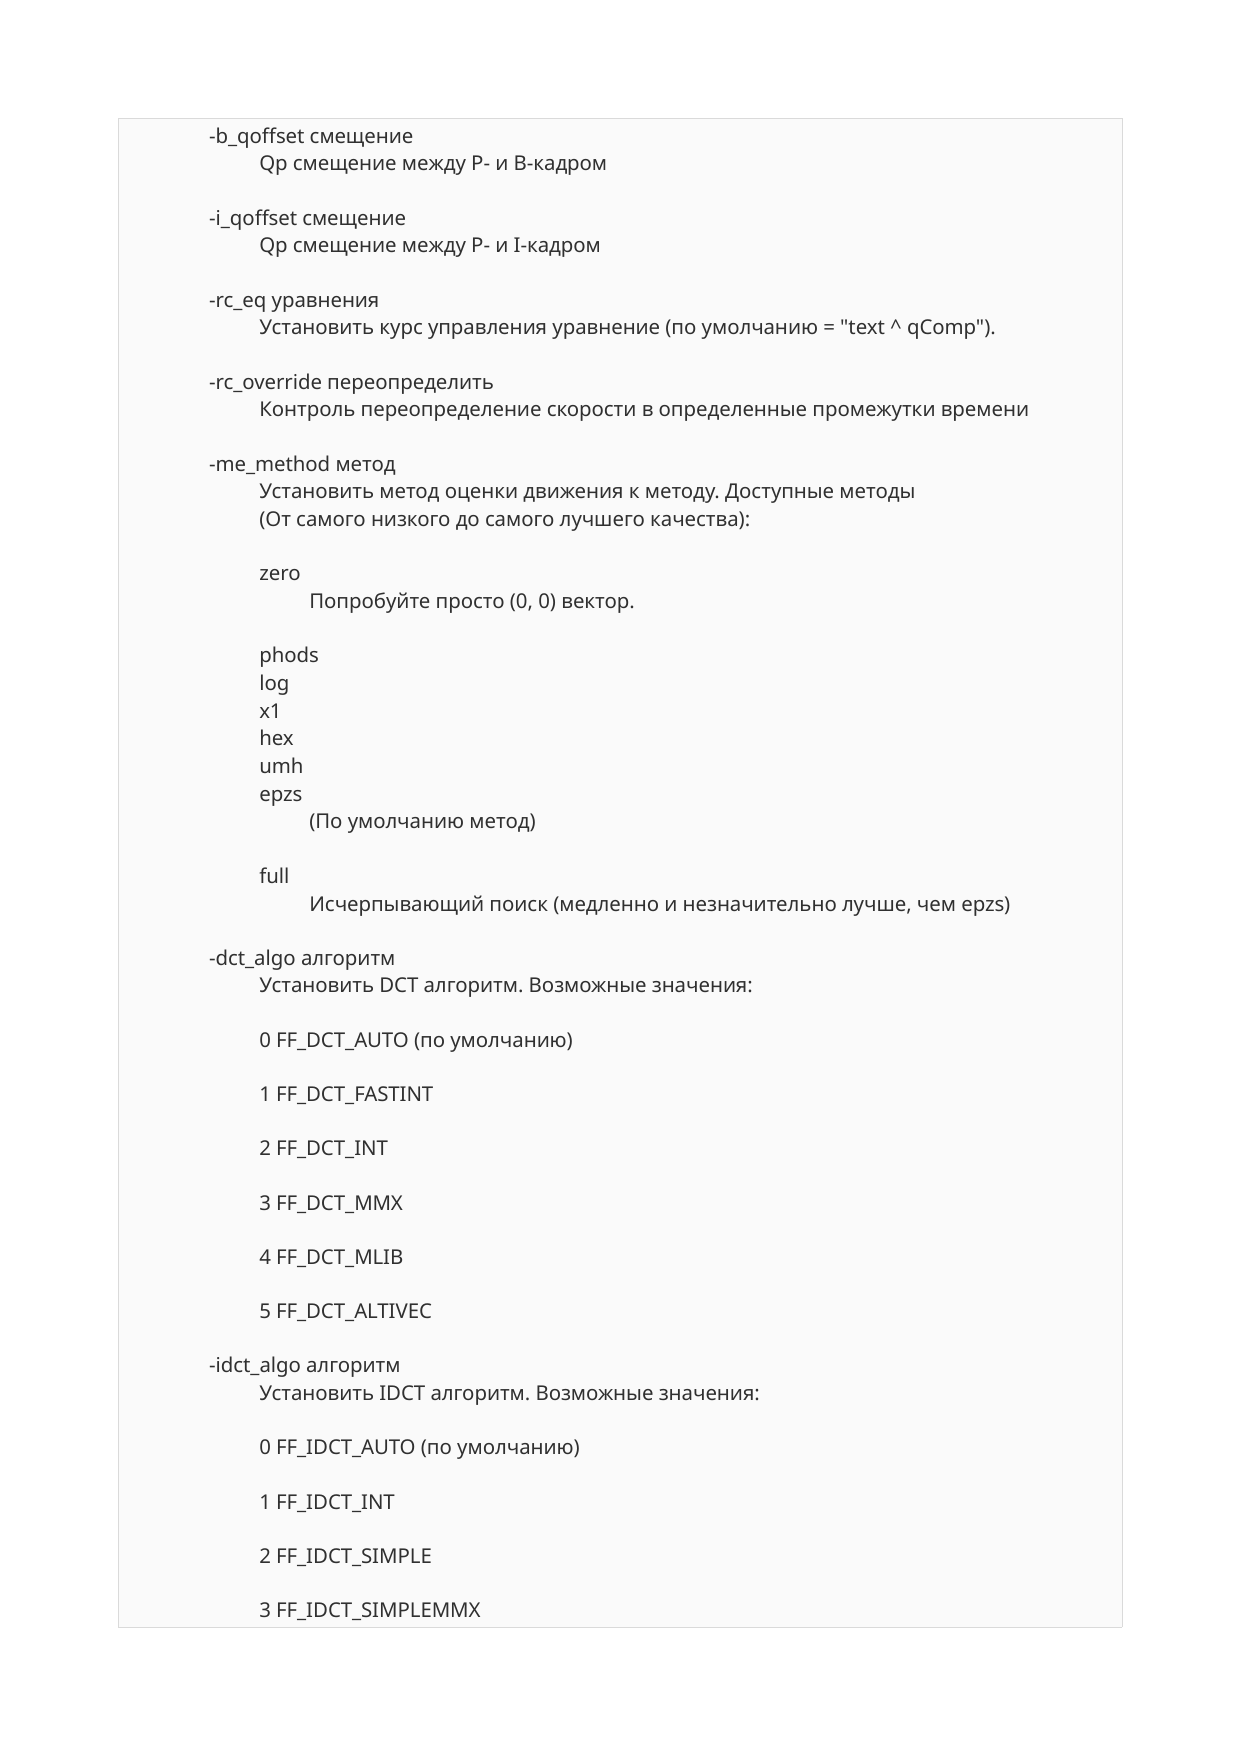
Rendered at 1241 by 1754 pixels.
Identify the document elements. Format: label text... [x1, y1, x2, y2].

text -idct_algo алгоритм [119, 1348, 1122, 1376]
text Установить DCT алгоритм. Возможные значения: [119, 968, 1122, 996]
text (По умолчанию метод) [119, 804, 1122, 832]
text zero [119, 556, 1122, 583]
text Установить IDCT алгоритм. Возможные значения: [119, 1376, 1122, 1403]
text -rc_override переопределить [119, 364, 1122, 392]
text 3 FF_DCT_MMX [119, 1185, 1122, 1213]
text Qp смещение между P- и B-кадром [119, 146, 1122, 173]
text umh [119, 748, 1122, 776]
text hex [119, 721, 1122, 748]
text 2 FF_DCT_INT [119, 1131, 1122, 1158]
text Контроль переопределение скорости в определенные промежутки времени [119, 392, 1122, 419]
text -rc_eq уравнения [119, 282, 1122, 310]
text phods [119, 638, 1122, 665]
text 1 FF_IDCT_INT [119, 1484, 1122, 1512]
text 0 FF_DCT_AUTO (по умолчанию) [119, 1022, 1122, 1050]
text epzs [119, 776, 1122, 804]
text Исчерпывающий поиск (медленно и незначительно лучше, чем epzs) [119, 886, 1122, 914]
text Установить метод оценки движения к методу. Доступные методы [119, 474, 1122, 501]
text -dct_algo алгоритм [119, 940, 1122, 968]
text 1 FF_DCT_FASTINT [119, 1076, 1122, 1104]
text 2 FF_IDCT_SIMPLE [119, 1538, 1122, 1566]
text full [119, 858, 1122, 886]
text Qp смещение между Р- и I-кадром [119, 228, 1122, 256]
text 0 FF_IDCT_AUTO (по умолчанию) [119, 1430, 1122, 1457]
text 3 FF_IDCT_SIMPLEMMX [119, 1593, 1122, 1627]
text 5 FF_DCT_ALTIVEC [119, 1293, 1122, 1321]
text -me_method метод [119, 446, 1122, 474]
text -b_qoffset смещение [119, 119, 1122, 146]
text x1 [119, 693, 1122, 721]
text 4 FF_DCT_MLIB [119, 1239, 1122, 1267]
text Установить курс управления уравнение (по умолчанию = "text ^ qComp"). [119, 310, 1122, 337]
text -i_qoffset смещение [119, 200, 1122, 228]
text log [119, 665, 1122, 693]
text Попробуйте просто (0, 0) вектор. [119, 583, 1122, 611]
text (От самого низкого до самого лучшего качества): [119, 501, 1122, 529]
